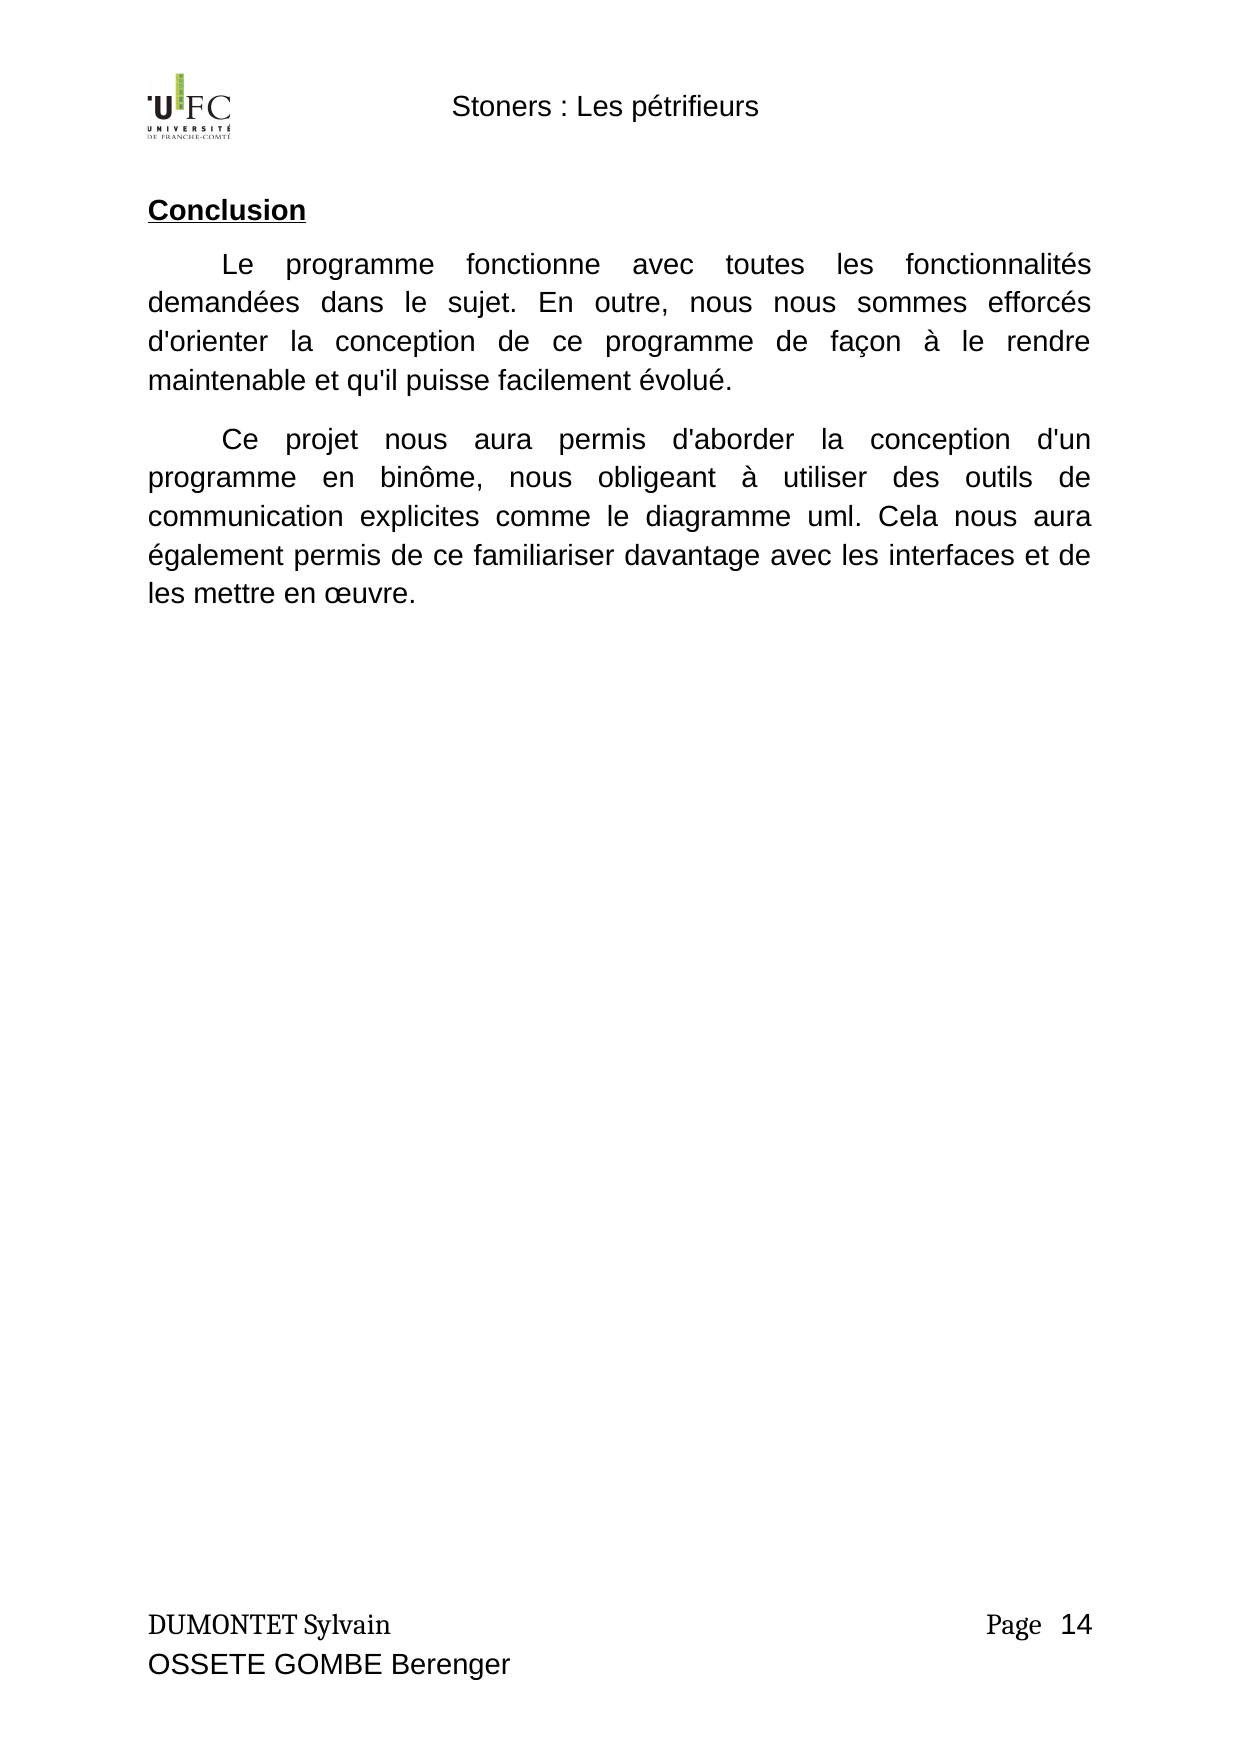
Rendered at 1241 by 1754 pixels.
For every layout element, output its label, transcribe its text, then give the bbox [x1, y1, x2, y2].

picture [147, 73, 231, 139]
text Le programme fonctionne avec toutes les fonctionnalités demandées dans le sujet. En outre, nous nous sommes efforcés d'orienter la conception de ce programme de façon à le rendre maintenable et qu'il puisse facilement évolué. [148, 247, 1093, 396]
text Ce projet nous aura permis d'aborder la conception d'un programme en binôme, nous obligeant à utiliser des outils de communication explicites comme le diagramme uml. Cela nous aura également permis de ce familiariser davantage avec les interfaces et de les mettre en œuvre. [148, 422, 1093, 610]
text Conclusion [148, 193, 1093, 226]
